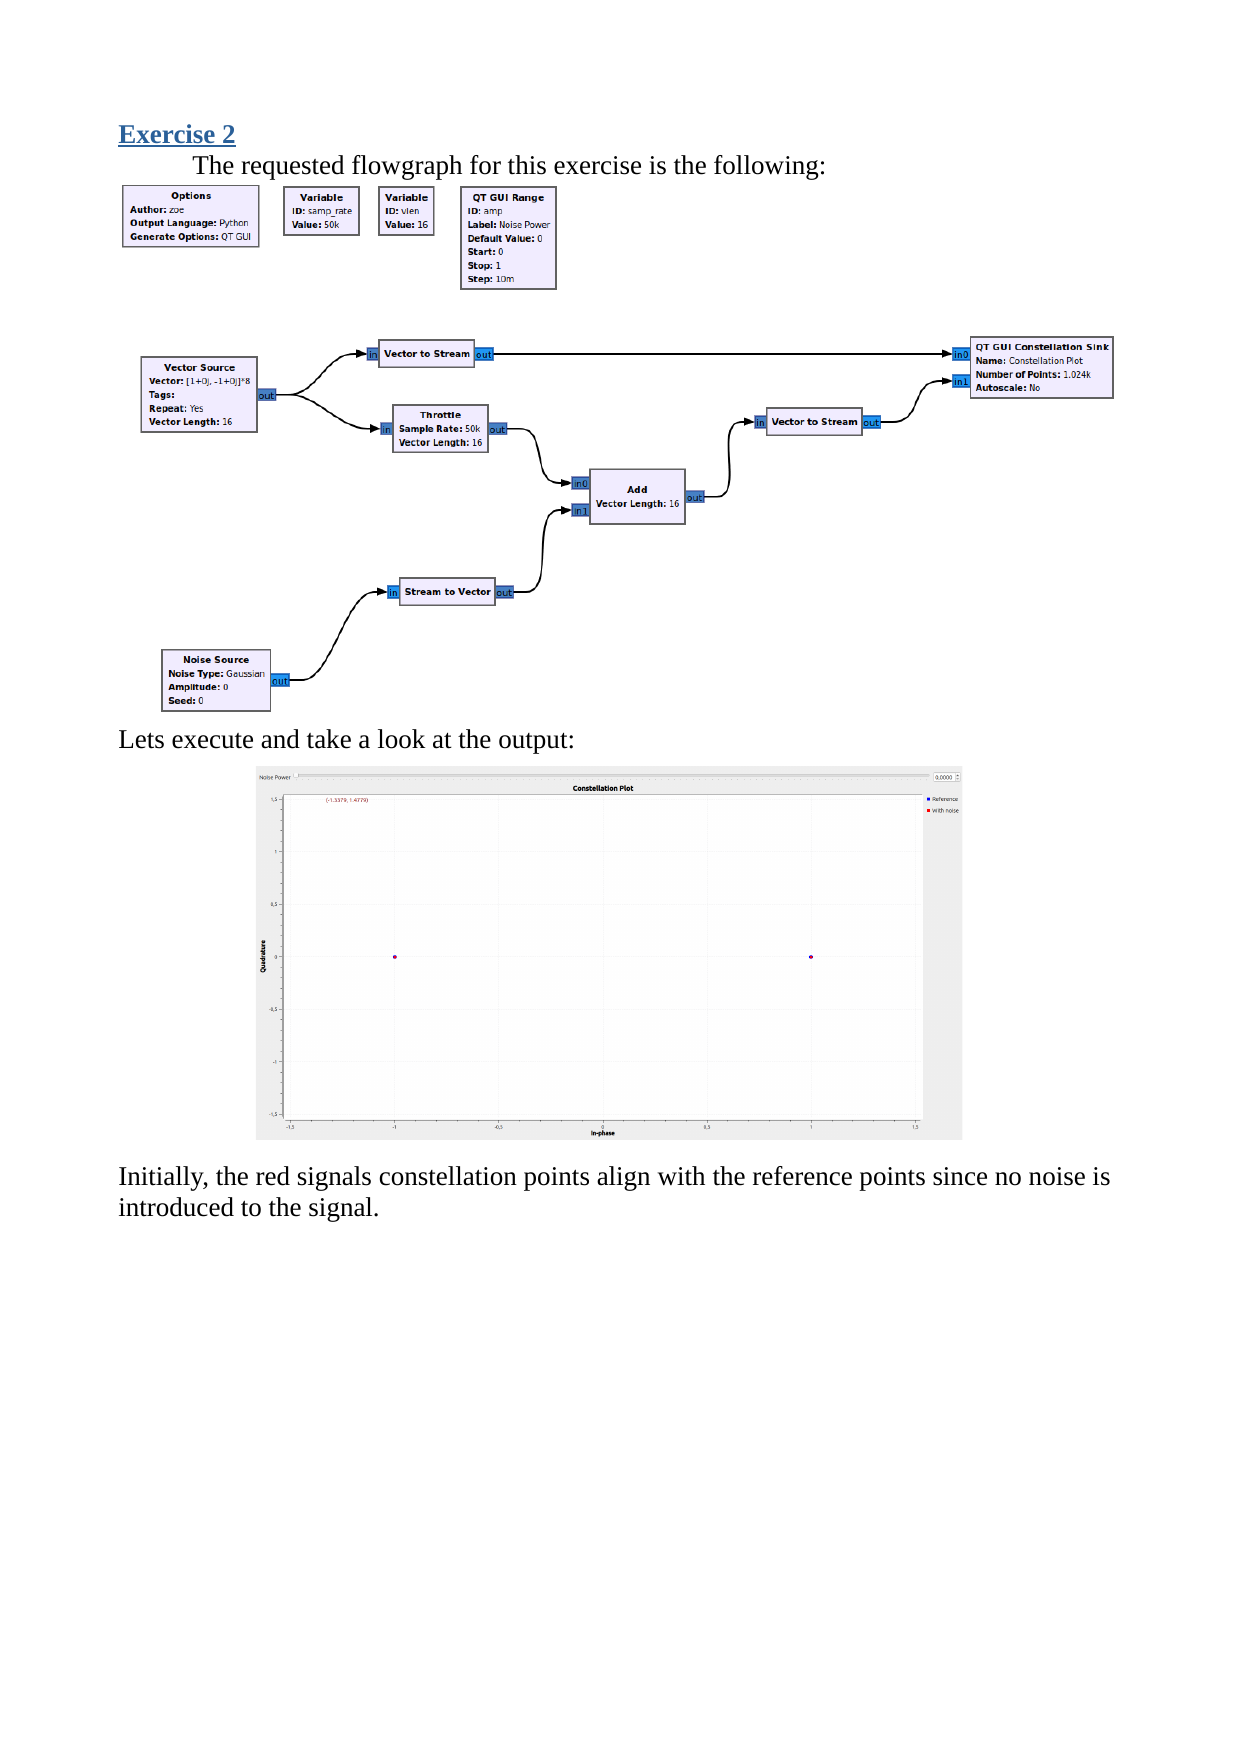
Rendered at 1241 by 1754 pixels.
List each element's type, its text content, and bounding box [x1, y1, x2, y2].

text Initially, the red signals constellation points align with the reference points since no noise is introduced to the signal. [118, 1159, 1122, 1222]
picture [118, 180, 1123, 724]
picture [255, 766, 963, 1140]
text The requested flowgraph for this exercise is the following: [118, 149, 1122, 180]
text Exercise 2 [118, 118, 1122, 149]
text Lets execute and take a look at the output: [118, 724, 1122, 755]
